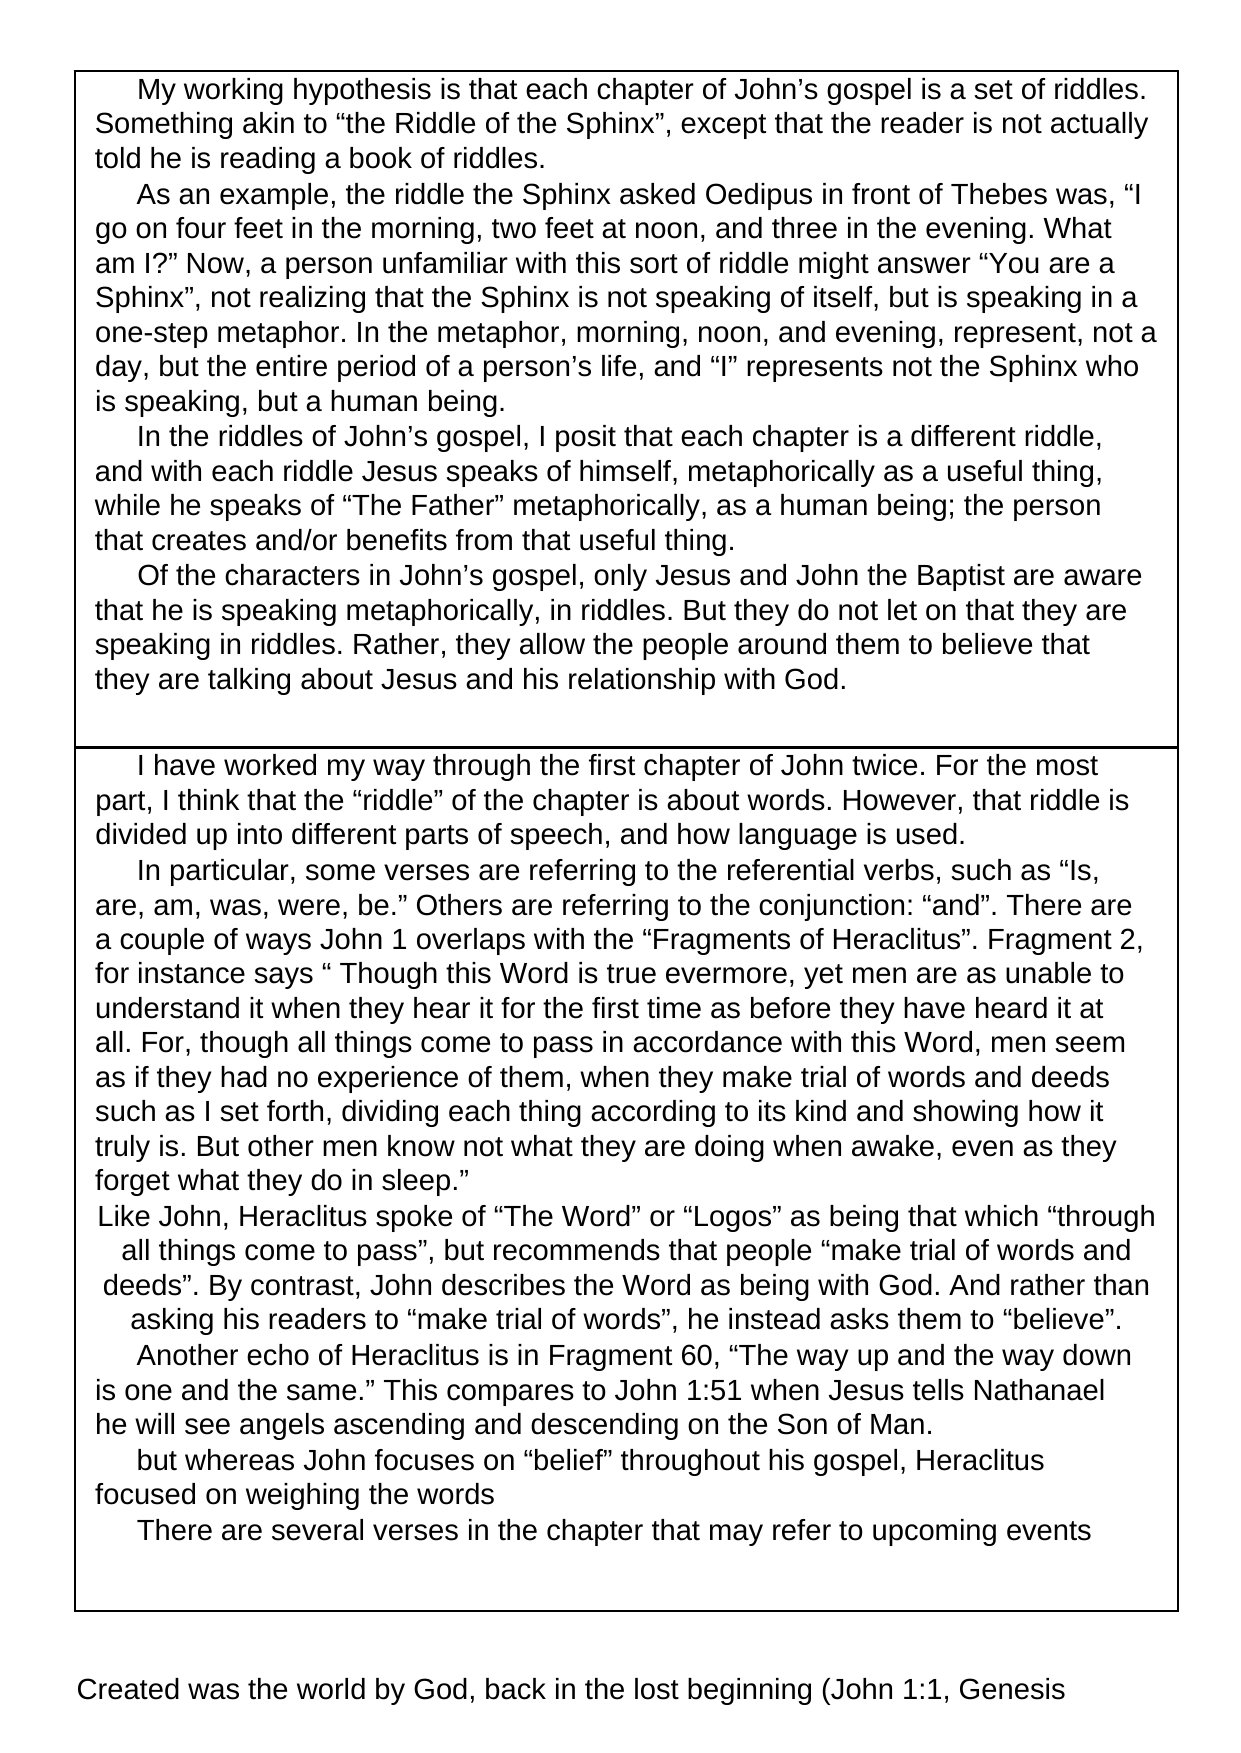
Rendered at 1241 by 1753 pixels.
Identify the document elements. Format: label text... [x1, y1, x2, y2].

text Created was the world by God, back in the lost beginning (John 1:1, Genesis [76, 1672, 1122, 1706]
table_cell I have worked my way through the first chapter of John twice. For the most part, I think that the “riddle” of the chapter is about words. However, that riddle is divided up into different parts of speech, and how language is used. In particular, some verses are referring to the referential verbs, such as “Is, are, am, was, were, be.” Others are referring to the conjunction: “and”. There are a couple of ways John 1 overlaps with the “Fragments of Heraclitus”. Fragment 2, for instance says “ Though this Word is true evermore, yet men are as unable to understand it when they hear it for the first time as before they have heard it at all. For, though all things come to pass in accordance with this Word, men seem as if they had no experience of them, when they make trial of words and deeds such as I set forth, dividing each thing according to its kind and showing how it truly is. But other men know not what they are doing when awake, even as they forget what they do in sleep.” Like John, Heraclitus spoke of “The Word” or “Logos” as being that which “through all things come to pass”, but recommends that people “make trial of words and deeds”. By contrast, John describes the Word as being with God. And rather than asking his readers to “make trial of words”, he instead asks them to “believe”. Another echo of Heraclitus is in Fragment 60, “The way up and the way down is one and the same.” This compares to John 1:51 when Jesus tells Nathanael he will see angels ascending and descending on the Son of Man. but whereas John focuses on “belief” throughout his gospel, Heraclitus focused on weighing the words There are several verses in the chapter that may refer to upcoming events [76, 749, 1177, 1609]
table_header My working hypothesis is that each chapter of John’s gospel is a set of riddles. Something akin to “the Riddle of the Sphinx”, except that the reader is not actually told he is reading a book of riddles. As an example, the riddle the Sphinx asked Oedipus in front of Thebes was, “I go on four feet in the morning, two feet at noon, and three in the evening. What am I?” Now, a person unfamiliar with this sort of riddle might answer “You are a Sphinx”, not realizing that the Sphinx is not speaking of itself, but is speaking in a one-step metaphor. In the metaphor, morning, noon, and evening, represent, not a day, but the entire period of a person’s life, and “I” represents not the Sphinx who is speaking, but a human being. In the riddles of John’s gospel, I posit that each chapter is a different riddle, and with each riddle Jesus speaks of himself, metaphorically as a useful thing, while he speaks of “The Father” metaphorically, as a human being; the person that creates and/or benefits from that useful thing. Of the characters in John’s gospel, only Jesus and John the Baptist are aware that he is speaking metaphorically, in riddles. But they do not let on that they are speaking in riddles. Rather, they allow the people around them to believe that they are talking about Jesus and his relationship with God. [76, 72, 1177, 746]
